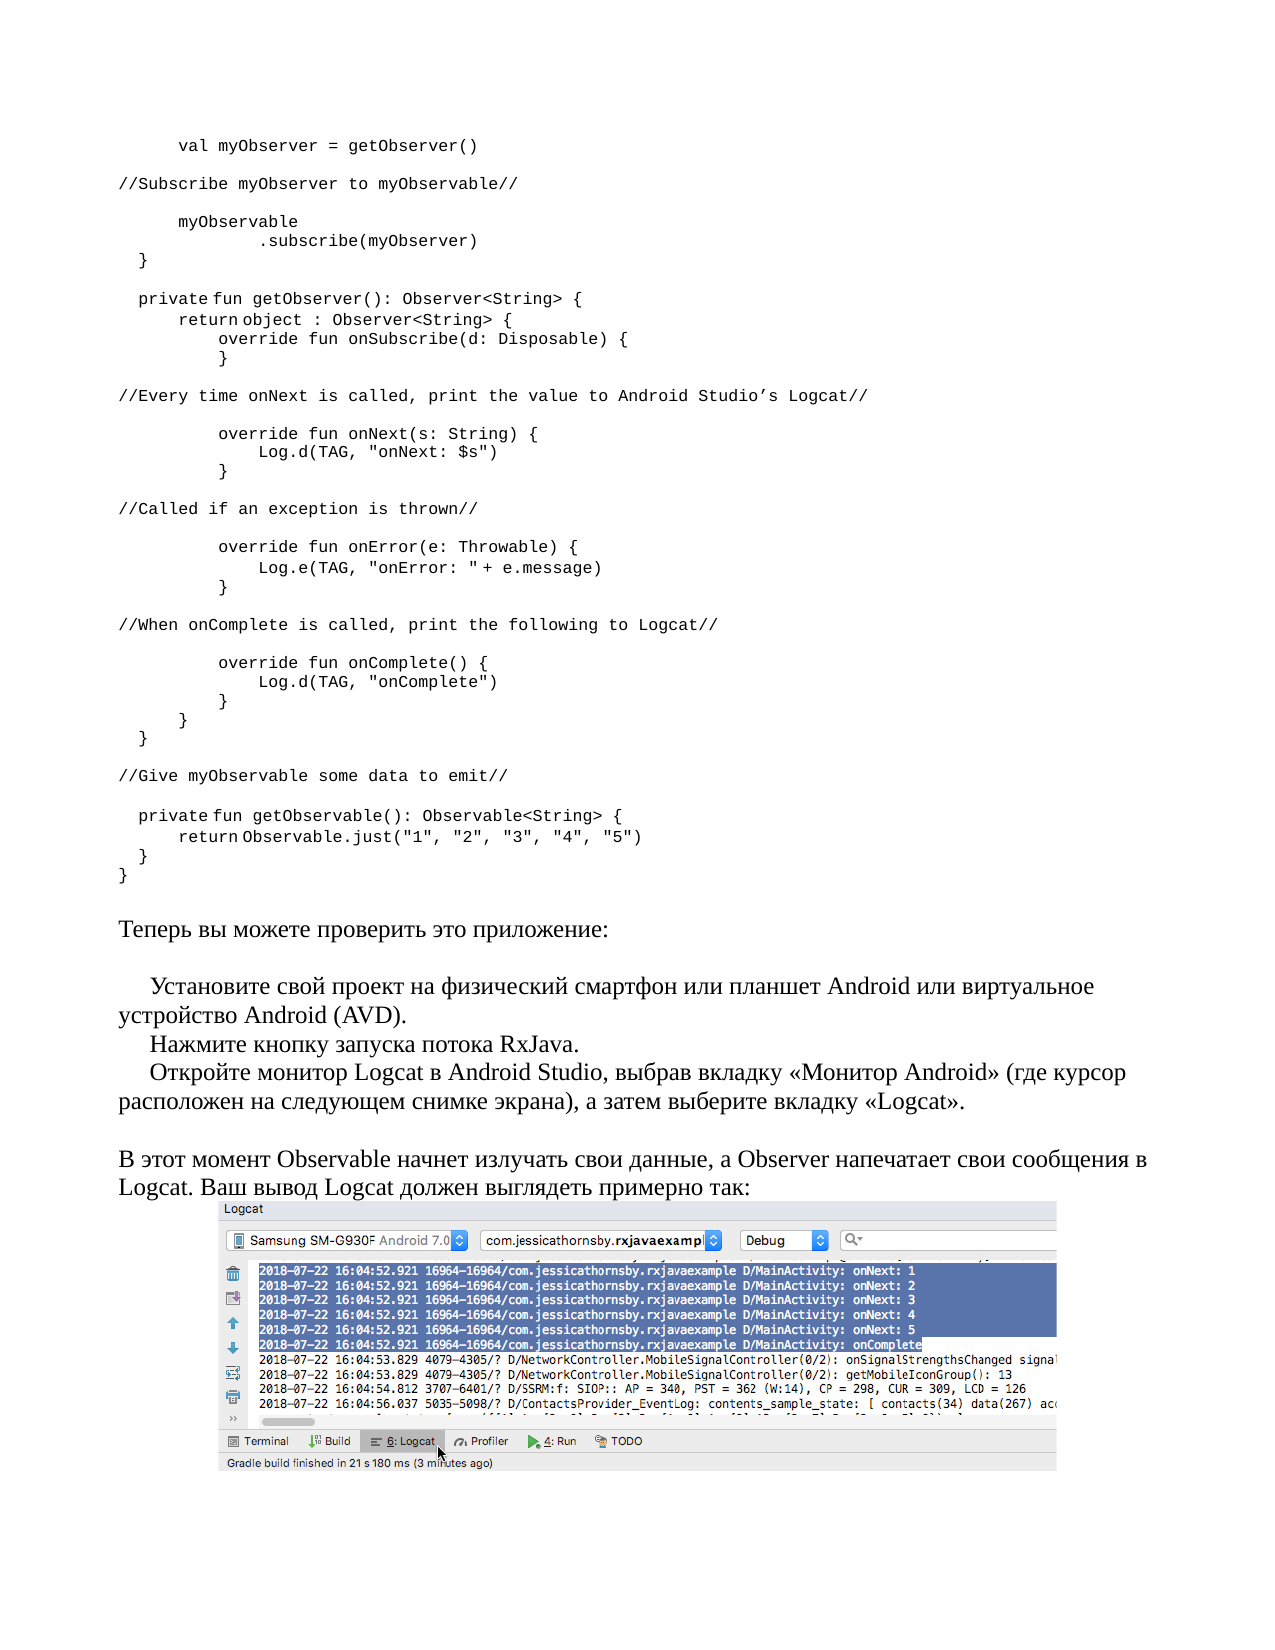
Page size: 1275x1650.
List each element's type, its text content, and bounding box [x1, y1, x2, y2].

text private fun getObservable(): Observable<String> { [118, 806, 1157, 827]
text } [118, 711, 1157, 730]
text //Every time onNext is called, print the value to Android Studio’s Logcat// [118, 387, 1157, 406]
text override fun onError(e: Throwable) { [118, 539, 1157, 558]
text Установите свой проект на физический смартфон или планшет Android или виртуальное устройство Android (AVD). [118, 971, 1157, 1029]
text //When onComplete is called, print the following to Logcat// [118, 616, 1157, 635]
text Log.d(TAG, "onComplete") [118, 673, 1157, 692]
text Log.e(TAG, "onError: " + e.message) [118, 558, 1157, 578]
text //Called if an exception is thrown// [118, 501, 1157, 520]
picture [218, 1201, 1057, 1471]
text override fun onComplete() { [118, 654, 1157, 673]
text Нажмите кнопку запуска потока RxJava. [118, 1029, 1157, 1057]
text } [118, 730, 1157, 749]
text private fun getObserver(): Observer<String> { [118, 289, 1157, 310]
text Log.d(TAG, "onNext: $s") [118, 444, 1157, 463]
text val myObserver = getObserver() [118, 137, 1157, 156]
text //Give myObservable some data to emit// [118, 768, 1157, 787]
text Откройте монитор Logcat в Android Studio, выбрав вкладку «Монитор Android» (где курсор расположен на следующем снимке экрана), а затем выберите вкладку «Logcat». [118, 1057, 1157, 1115]
text } [118, 349, 1157, 368]
text override fun onNext(s: String) { [118, 425, 1157, 444]
text myObservable [118, 213, 1157, 232]
text } [118, 251, 1157, 270]
text return object : Observer<String> { [118, 310, 1157, 330]
text override fun onSubscribe(d: Disposable) { [118, 330, 1157, 349]
text Теперь вы можете проверить это приложение: [118, 914, 1157, 942]
text } [118, 578, 1157, 597]
text } [118, 847, 1157, 866]
text } [118, 463, 1157, 482]
text } [118, 692, 1157, 711]
text В этот момент Observable начнет излучать свои данные, а Observer напечатает свои сообщения в Logcat. Ваш вывод Logcat должен выглядеть примерно так: [118, 1144, 1157, 1201]
text //Subscribe myObserver to myObservable// [118, 175, 1157, 194]
text .subscribe(myObserver) [118, 232, 1157, 251]
text } [118, 866, 1157, 885]
text return Observable.just("1", "2", "3", "4", "5") [118, 827, 1157, 847]
